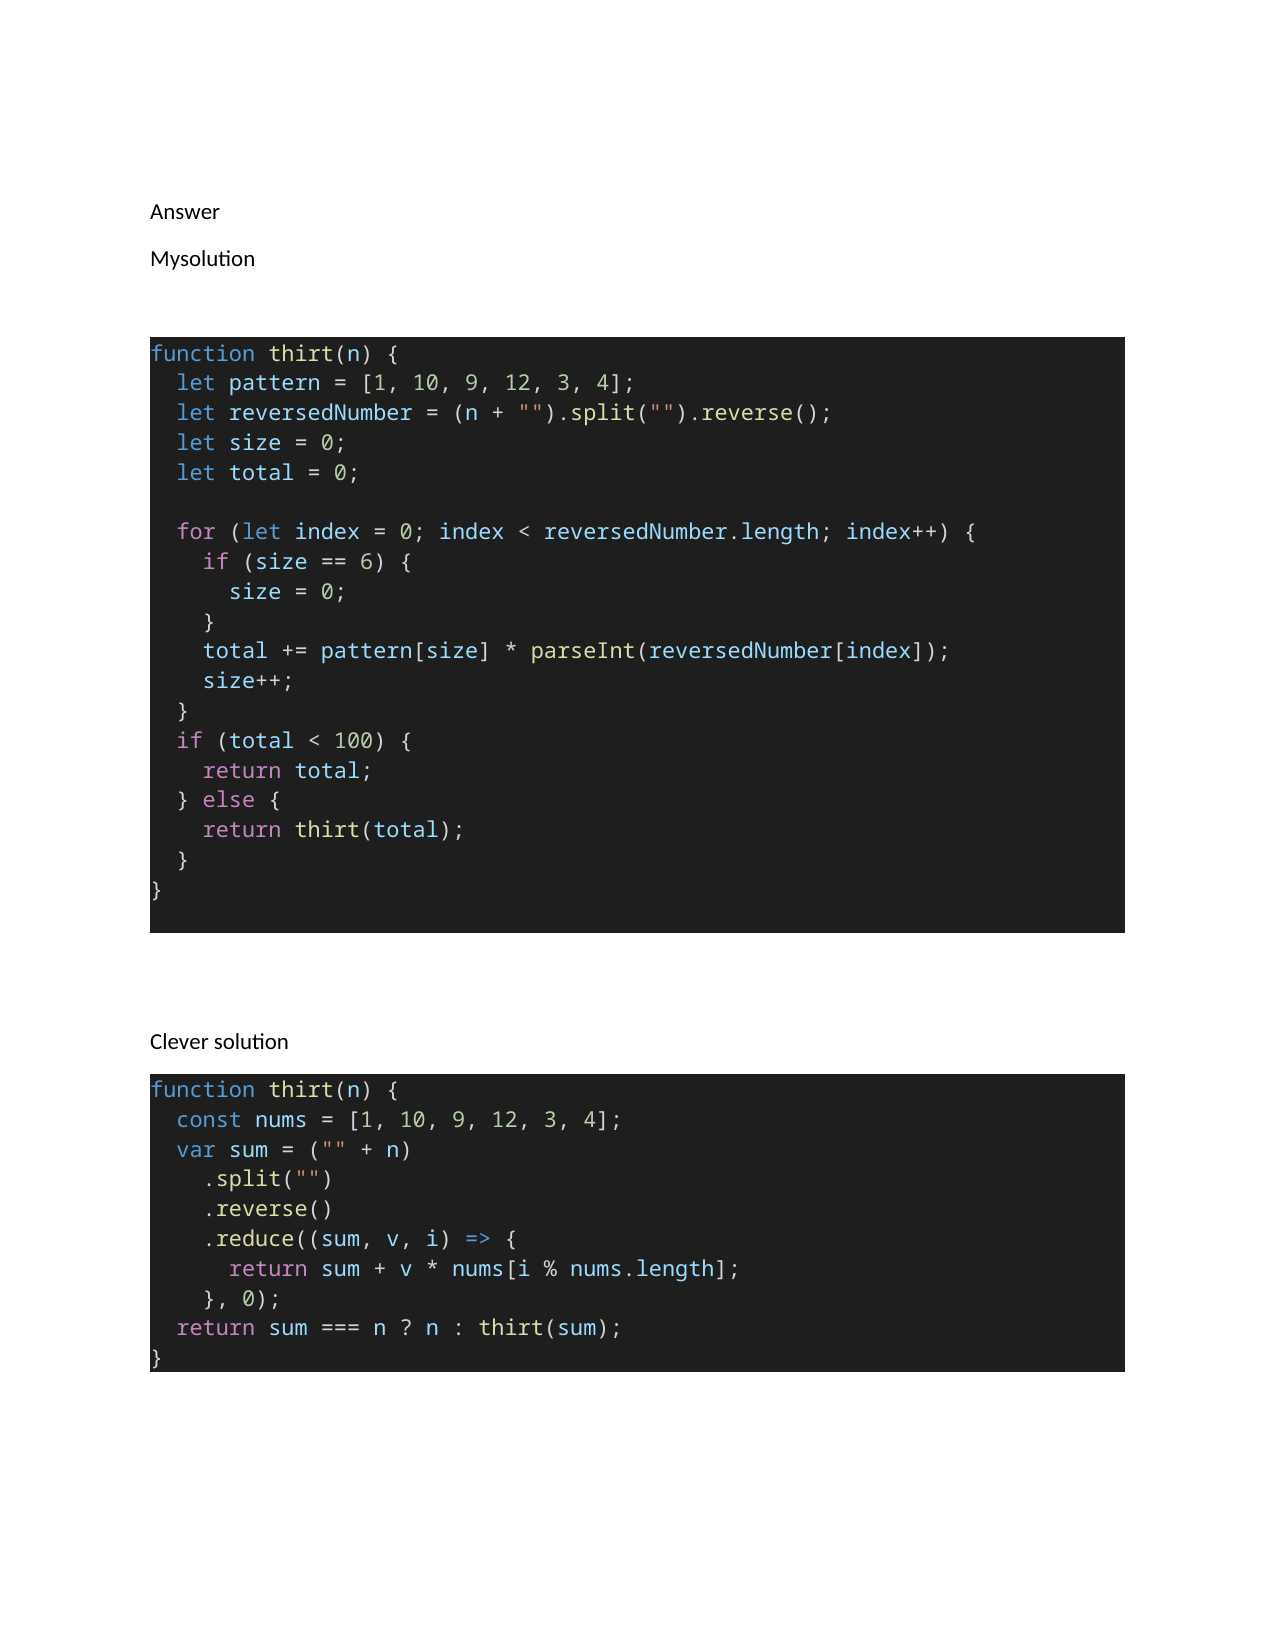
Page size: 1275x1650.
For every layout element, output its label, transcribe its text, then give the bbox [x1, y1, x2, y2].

text size = 0; [150, 576, 1125, 606]
text } [150, 874, 1125, 903]
text } [150, 606, 1125, 635]
text let total = 0; [150, 457, 1125, 486]
text .reverse() [150, 1193, 1125, 1223]
text } [150, 1342, 1125, 1372]
text .reduce((sum, v, i) => { [150, 1223, 1125, 1253]
text if (size == 6) { [150, 546, 1125, 576]
text Mysolution [150, 244, 1125, 272]
text function thirt(n) { [150, 1074, 1125, 1104]
text if (total < 100) { [150, 725, 1125, 754]
text var sum = ("" + n) [150, 1133, 1125, 1163]
text return sum + v * nums[i % nums.length]; [150, 1253, 1125, 1282]
text let size = 0; [150, 427, 1125, 457]
text return sum === n ? n : thirt(sum); [150, 1312, 1125, 1342]
text } [150, 844, 1125, 874]
text Answer [150, 197, 1125, 225]
text const nums = [1, 10, 9, 12, 3, 4]; [150, 1104, 1125, 1133]
text let pattern = [1, 10, 9, 12, 3, 4]; [150, 367, 1125, 397]
text }, 0); [150, 1282, 1125, 1312]
text total += pattern[size] * parseInt(reversedNumber[index]); [150, 635, 1125, 665]
text Clever solution [150, 1027, 1125, 1055]
text } else { [150, 784, 1125, 814]
text size++; [150, 665, 1125, 695]
text function thirt(n) { [150, 337, 1125, 367]
text return total; [150, 754, 1125, 784]
text return thirt(total); [150, 814, 1125, 844]
text let reversedNumber = (n + "").split("").reverse(); [150, 397, 1125, 427]
text for (let index = 0; index < reversedNumber.length; index++) { [150, 516, 1125, 546]
text .split("") [150, 1163, 1125, 1193]
text } [150, 695, 1125, 725]
